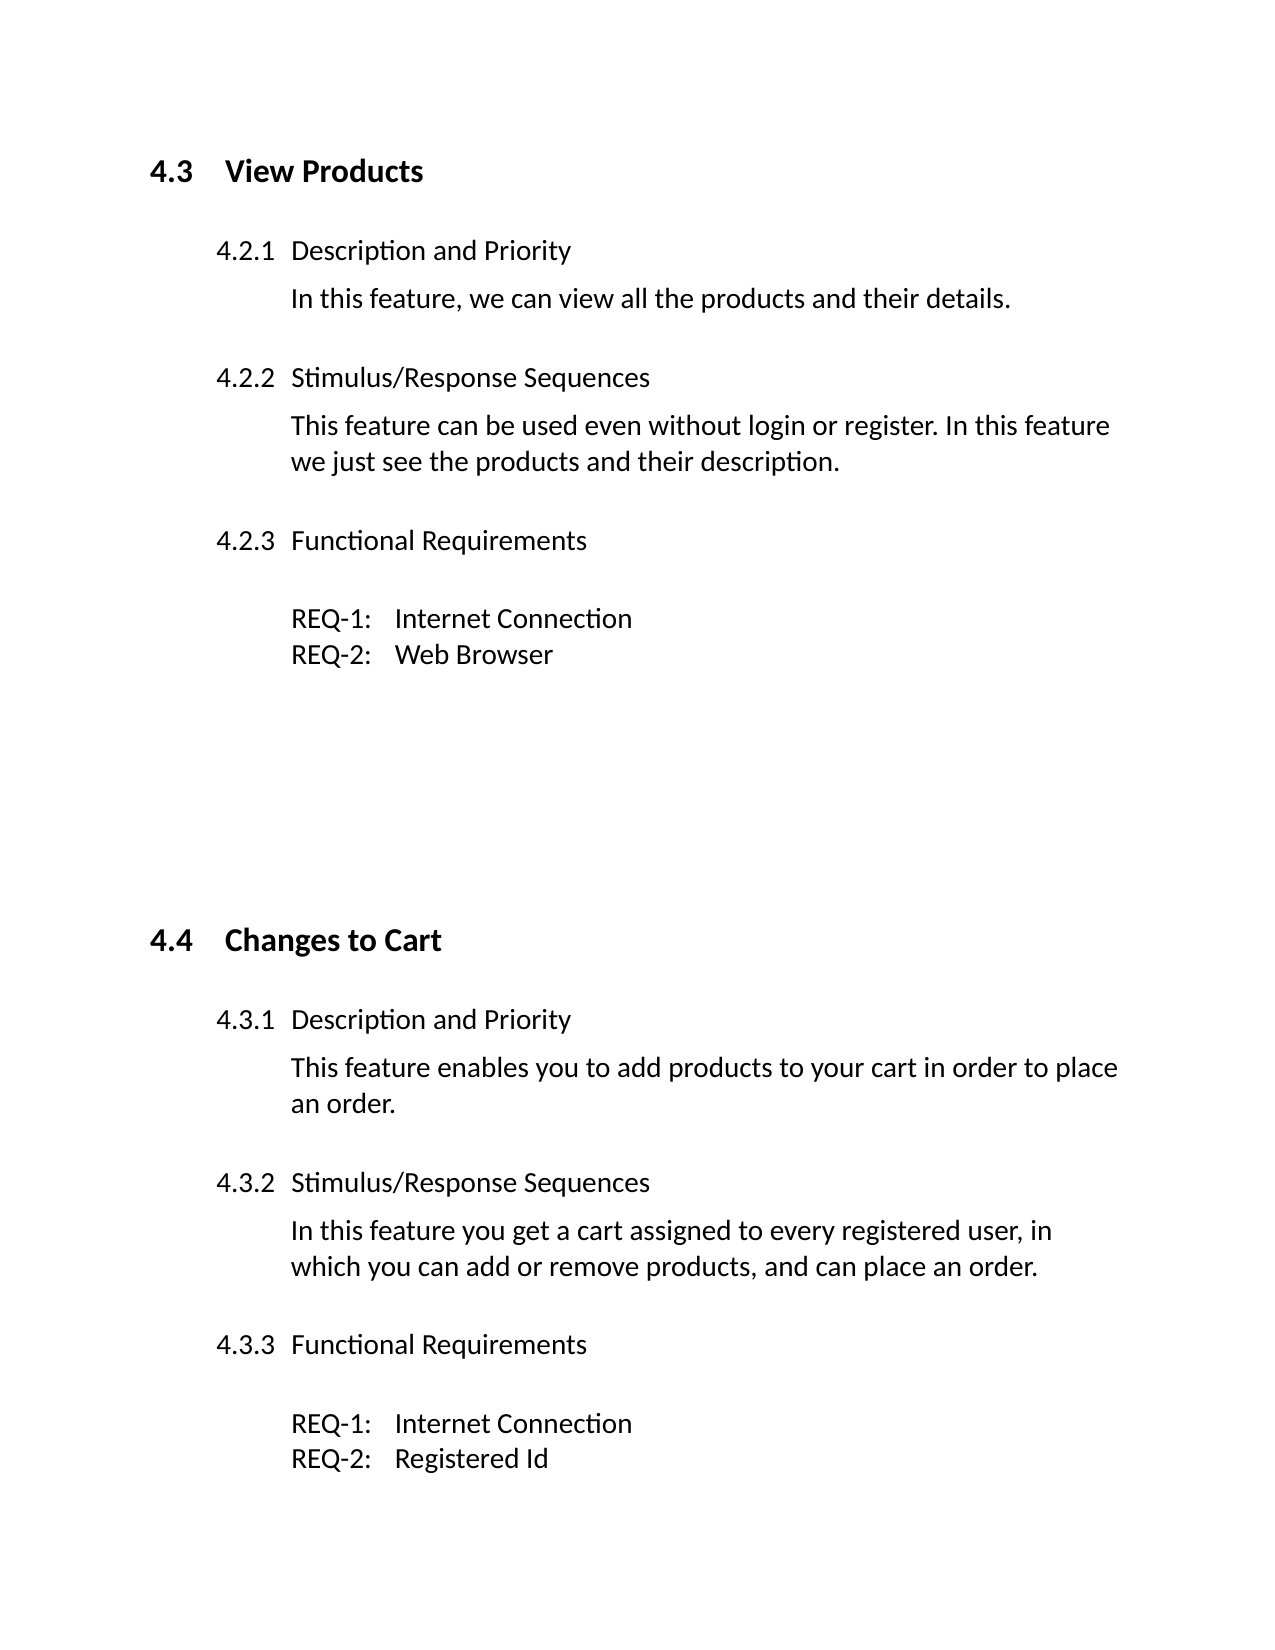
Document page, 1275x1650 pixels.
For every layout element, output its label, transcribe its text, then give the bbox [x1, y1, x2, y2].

text This feature enables you to add products to your cart in order to place an order. [291, 1049, 1125, 1121]
text 4.3 View Products [150, 150, 1125, 191]
text REQ-1: Internet Connection [291, 1405, 1125, 1441]
text REQ-2: Registered Id [291, 1441, 1125, 1476]
text 4.2.1 Description and Priority [216, 232, 1125, 268]
text In this feature you get a cart assigned to every registered user, in which you can add or remove products, and can place an order. [291, 1212, 1125, 1283]
text REQ-1: Internet Connection [291, 600, 1125, 636]
text REQ-2: Web Browser [291, 636, 1125, 671]
text This feature can be used even without login or register. In this feature we just see the products and their description. [291, 407, 1125, 478]
text In this feature, we can view all the products and their details. [291, 281, 1125, 316]
text 4.3.2 Stimulus/Response Sequences [216, 1164, 1125, 1199]
text 4.4 Changes to Cart [150, 919, 1125, 960]
text 4.3.1 Description and Priority [216, 1001, 1125, 1037]
text 4.2.3 Functional Requirements [216, 522, 1125, 557]
text 4.3.3 Functional Requirements [216, 1326, 1125, 1362]
text 4.2.2 Stimulus/Response Sequences [216, 359, 1125, 395]
